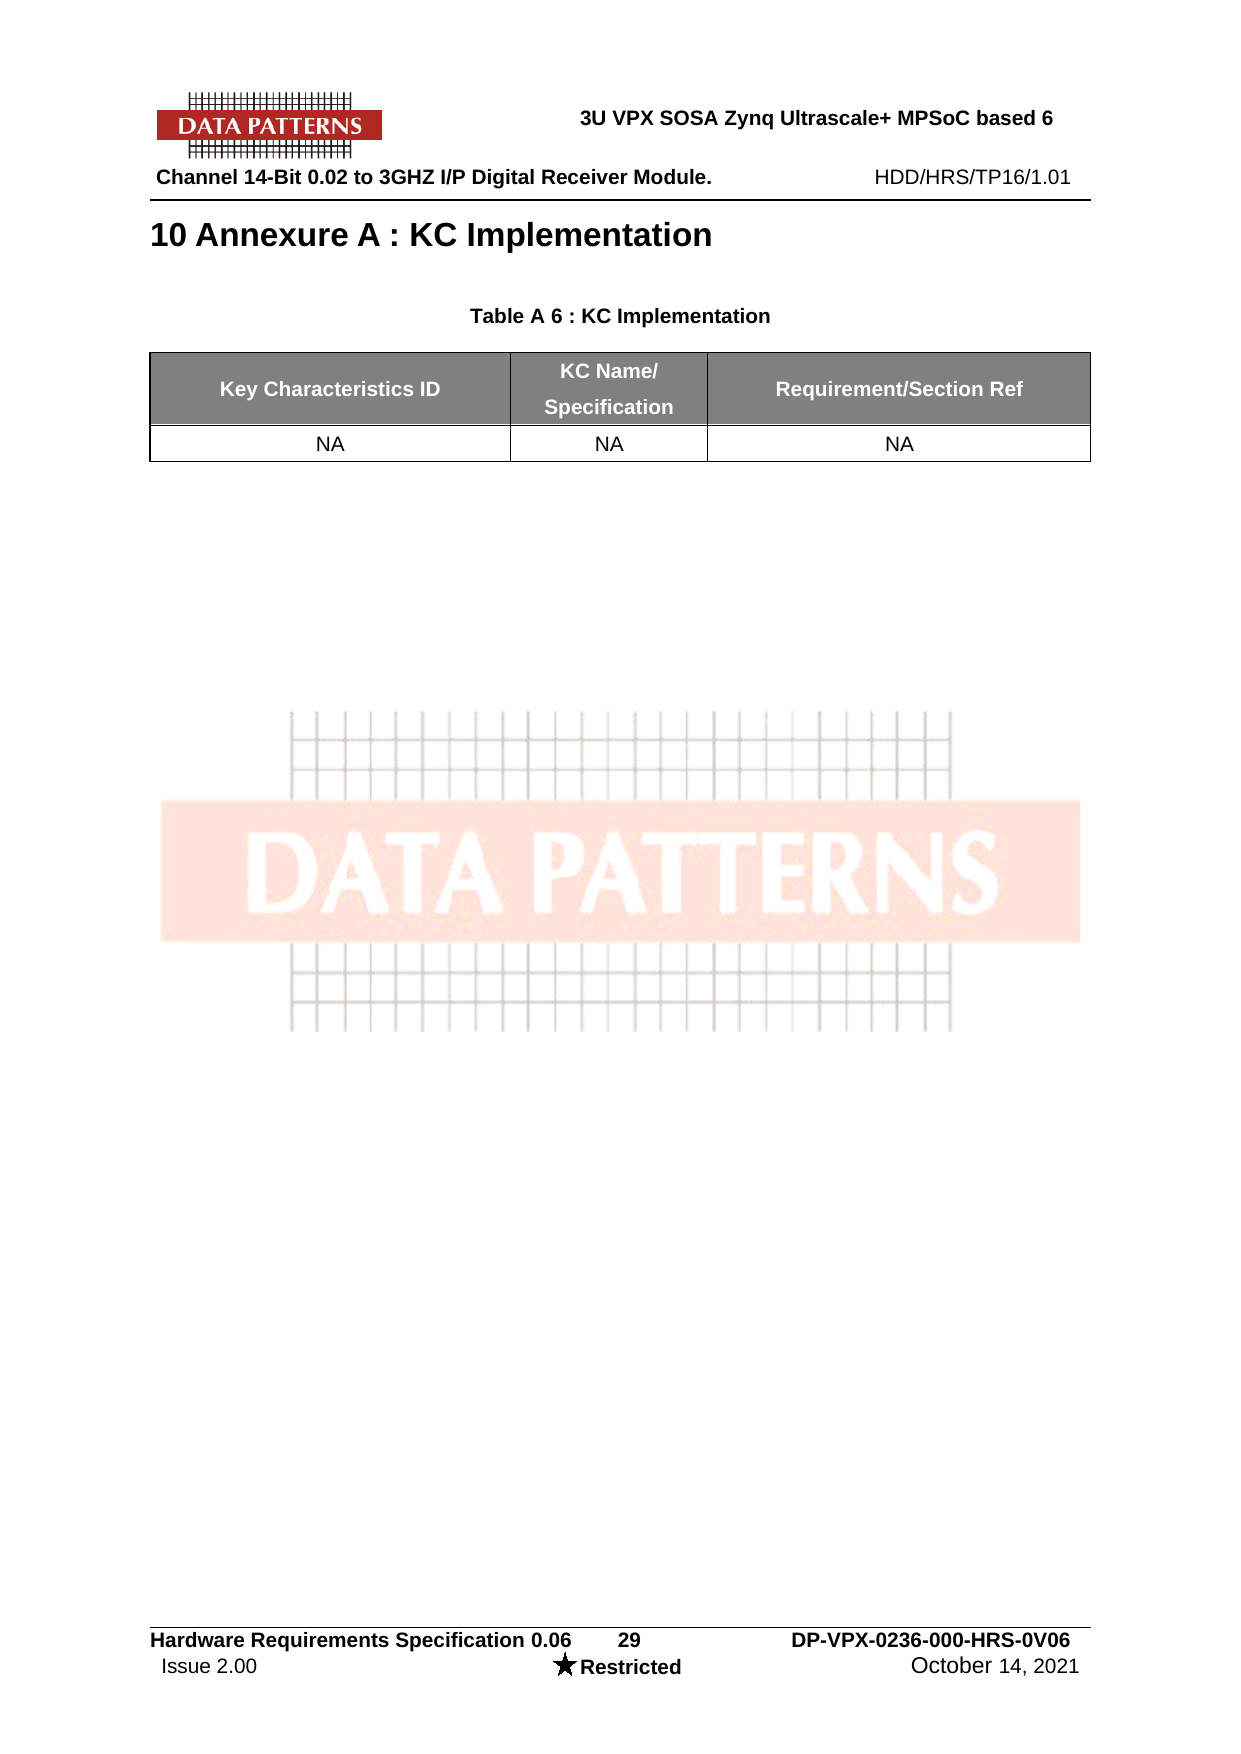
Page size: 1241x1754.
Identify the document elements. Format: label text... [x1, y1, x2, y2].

table_header KC Name/ Specification [511, 353, 707, 424]
table_header Requirement/Section Ref [708, 353, 1090, 424]
text Table A 6 : KC Implementation [150, 304, 1091, 328]
picture [155, 85, 383, 165]
table_cell NA [151, 426, 510, 461]
table_header Key Characteristics ID [151, 353, 510, 424]
subtitle 10 Annexure A : KC Implementation [150, 216, 1091, 254]
table_cell NA [511, 426, 707, 461]
table_cell NA [708, 426, 1090, 461]
picture [220, 710, 1021, 1043]
